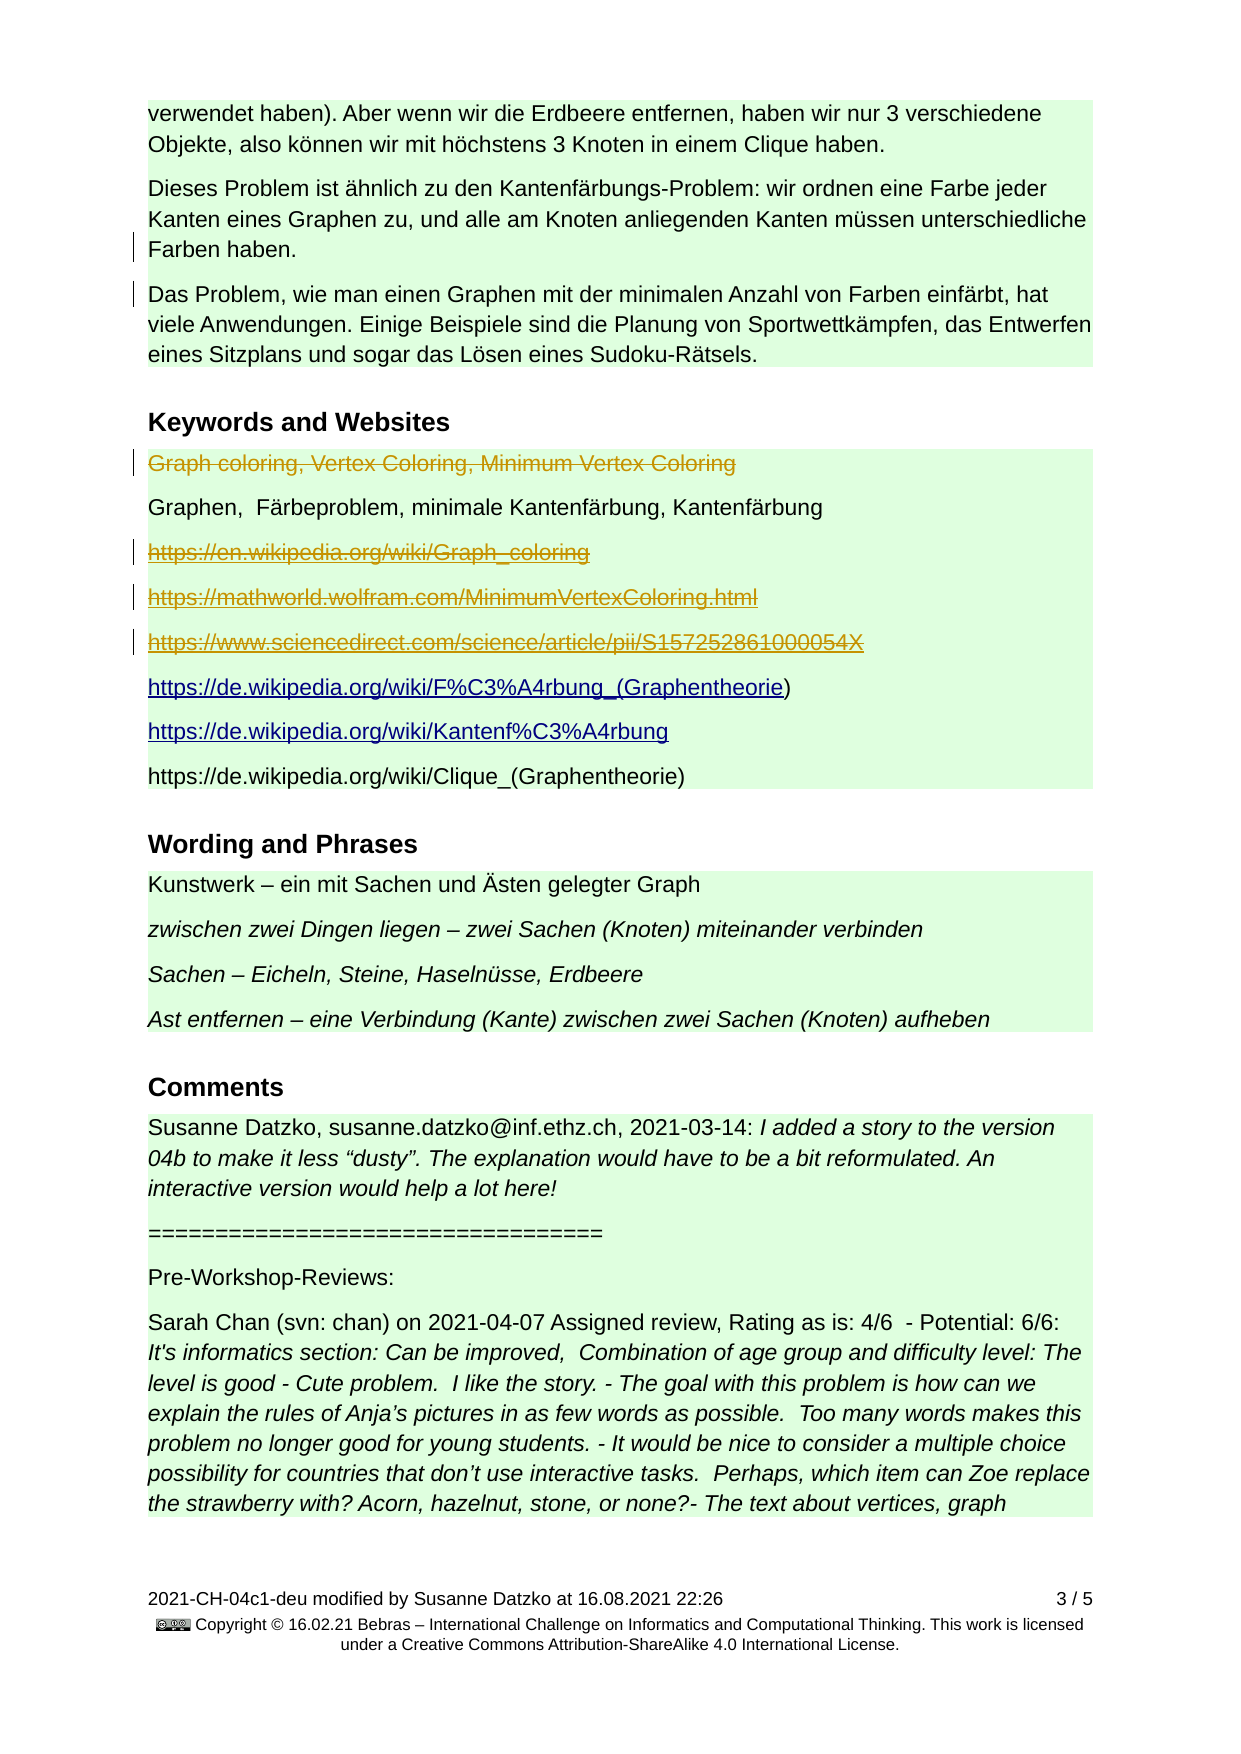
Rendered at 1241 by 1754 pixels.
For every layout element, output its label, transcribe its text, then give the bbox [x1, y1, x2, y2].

text verwendet haben). Aber wenn wir die Erdbeere entfernen, haben wir nur 3 verschiedene Objekte, also können wir mit höchstens 3 Knoten in einem Clique haben. [148, 100, 1093, 157]
text Dieses Problem ist ähnlich zu den Kantenfärbungs-Problem: wir ordnen eine Farbe jeder Kanten eines Graphen zu, und alle am Knoten anliegenden Kanten müssen unterschiedliche Farben haben. [148, 175, 1093, 262]
text https://de.wikipedia.org/wiki/F%C3%A4rbung_(Graphentheorie) [148, 673, 1093, 700]
text Das Problem, wie man einen Graphen mit der minimalen Anzahl von Farben einfärbt, hat viele Anwendungen. Einige Beispiele sind die Planung von Sportwettkämpfen, das Entwerfen eines Sitzplans und sogar das Lösen eines Sudoku-Rätsels. [148, 281, 1093, 367]
text Pre-Workshop-Reviews: [148, 1264, 1093, 1291]
text Ast entfernen – eine Verbindung (Kante) zwischen zwei Sachen (Knoten) aufheben [148, 1006, 1093, 1032]
text https://de.wikipedia.org/wiki/Kantenf%C3%A4rbung [148, 718, 1093, 744]
text Sachen – Eicheln, Steine, Haselnüsse, Erdbeere [148, 961, 1093, 987]
text zwischen zwei Dingen liegen – zwei Sachen (Knoten) miteinander verbinden [148, 916, 1093, 943]
text Susanne Datzko, susanne.datzko@inf.ethz.ch, 2021-03-14: I added a story to the version 04b to make it less “dusty”. The explanation would have to be a bit reformulated. An interactive version would help a lot here! [148, 1114, 1093, 1201]
subtitle Comments [148, 1071, 1093, 1102]
text Sarah Chan (svn: chan) on 2021-04-07 Assigned review, Rating as is: 4/6 - Potential: 6/6: It's informatics section: Can be improved, Combination of age group and difficulty level: The level is good - Cute problem. I like the story. - The goal with this problem is how can we explain the rules of Anja’s pictures in as few words as possible. Too many words makes this problem no longer good for young students. - It would be nice to consider a multiple choice possibility for countries that don’t use interactive tasks. Perhaps, which item can Zoe replace the strawberry with? Acorn, hazelnut, stone, or none?- The text about vertices, graph [148, 1309, 1093, 1517]
text Kunstwerk – ein mit Sachen und Ästen gelegter Graph [148, 871, 1093, 898]
text ================================== [148, 1219, 1093, 1246]
text https://de.wikipedia.org/wiki/Clique_(Graphentheorie) [148, 763, 1093, 789]
subtitle Wording and Phrases [148, 829, 1093, 859]
text Graphen, Färbeproblem, minimale Kantenfärbung, Kantenfärbung [148, 494, 1093, 521]
subtitle Keywords and Websites [148, 407, 1093, 437]
